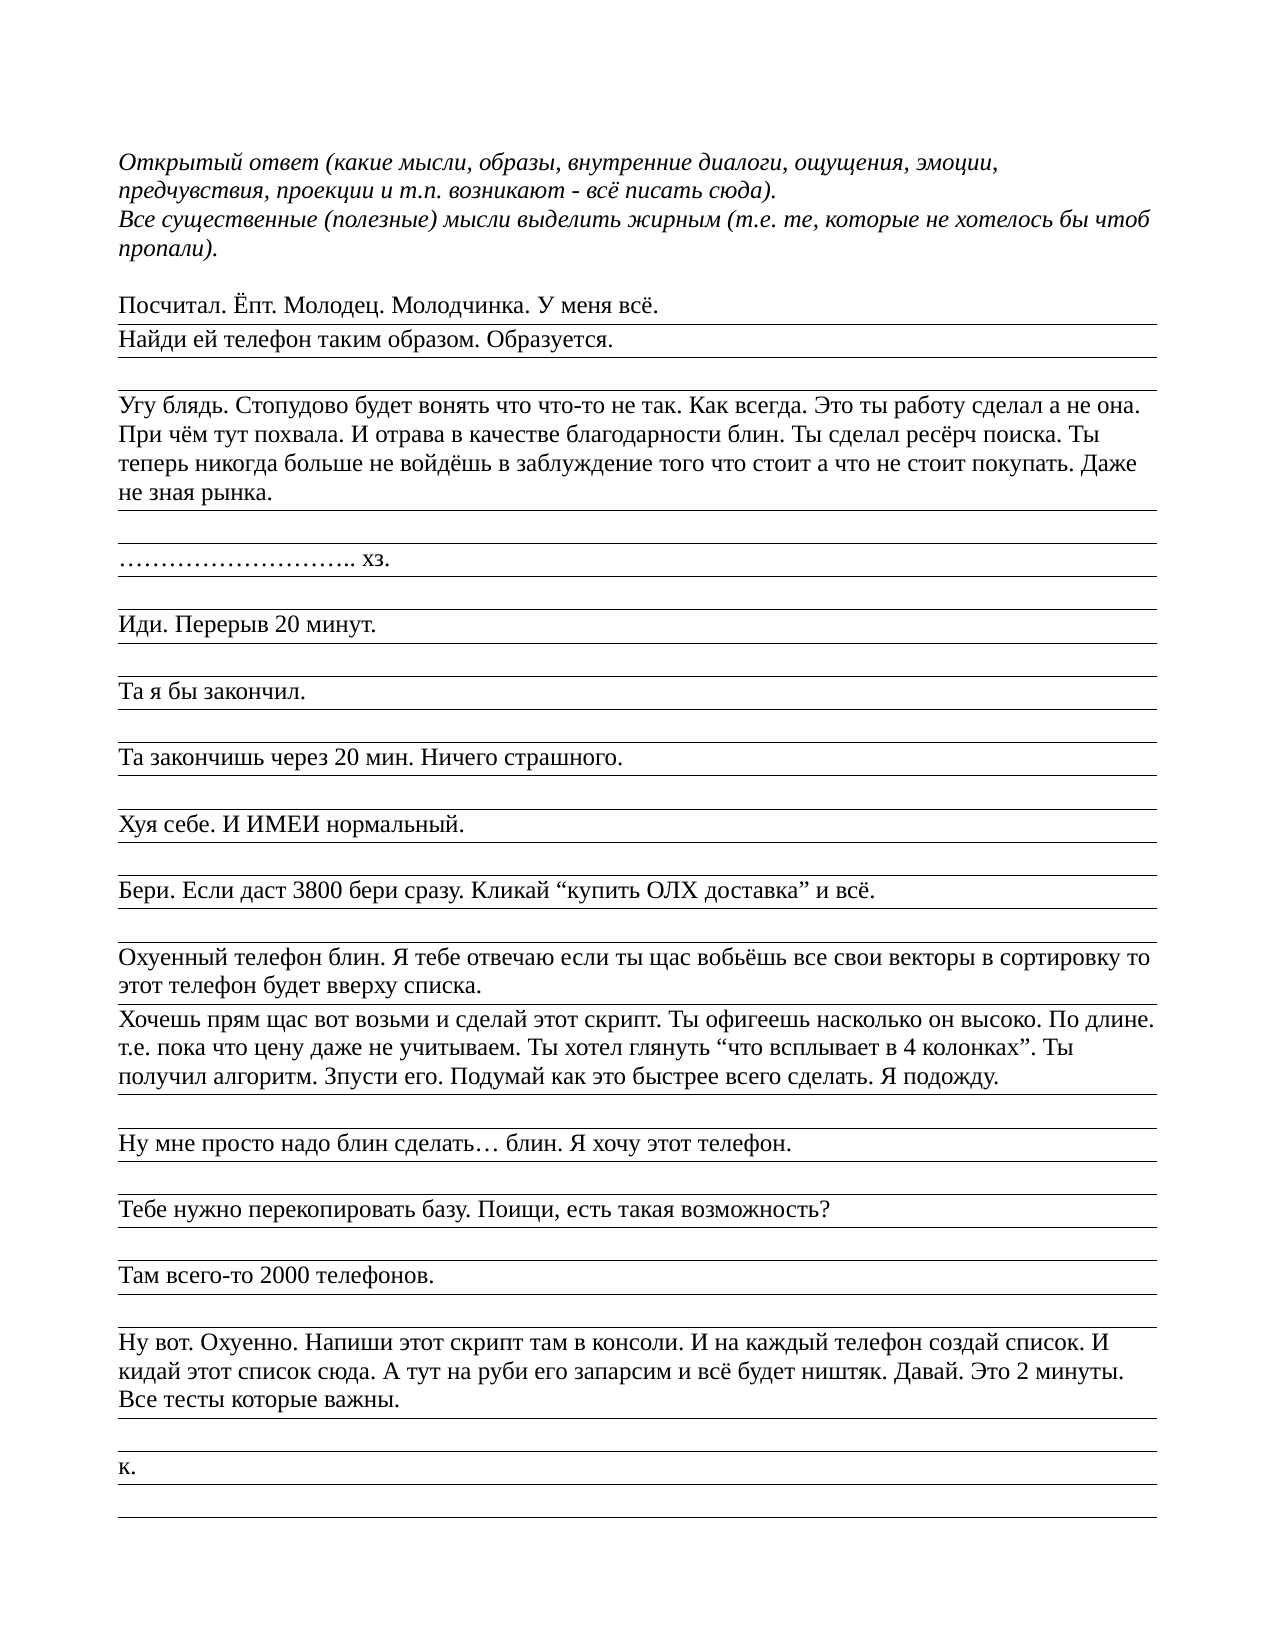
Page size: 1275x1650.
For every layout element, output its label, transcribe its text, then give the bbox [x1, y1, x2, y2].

text Хуя себе. И ИМЕИ нормальный. [118, 810, 1157, 842]
text Угу блядь. Стопудово будет вонять что что-то не так. Как всегда. Это ты работу сделал а не она. При чём тут похвала. И отрава в качестве благодарности блин. Ты сделал ресёрч поиска. Ты теперь никогда больше не войдёшь в заблуждение того что стоит а что не стоит покупать. Даже не зная рынка. [118, 391, 1157, 510]
text Ну мне просто надо блин сделать… блин. Я хочу этот телефон. [118, 1129, 1157, 1161]
text Бери. Если даст 3800 бери сразу. Кликай “купить ОЛХ доставка” и всё. [118, 876, 1157, 908]
text Тебе нужно перекопировать базу. Поищи, есть такая возможность? [118, 1195, 1157, 1227]
text Открытый ответ (какие мысли, образы, внутренние диалоги, ощущения, эмоции, предчувствия, проекции и т.п. возникают - всё писать сюда). [118, 147, 1157, 204]
text Охуенный телефон блин. Я тебе отвечаю если ты щас вобьёшь все свои векторы в сортировку то этот телефон будет вверху списка. [118, 943, 1157, 1004]
text Там всего-то 2000 телефонов. [118, 1261, 1157, 1294]
text Иди. Перерыв 20 минут. [118, 610, 1157, 643]
text Все существенные (полезные) мысли выделить жирным (т.е. те, которые не хотелось бы чтоб пропали). [118, 204, 1157, 262]
text Та закончишь через 20 мин. Ничего страшного. [118, 743, 1157, 775]
text Та я бы закончил. [118, 677, 1157, 709]
text ……………………….. хз. [118, 544, 1157, 576]
text Хочешь прям щас вот возьми и сделай этот скрипт. Ты офигеешь насколько он высоко. По длине. т.е. пока что цену даже не учитываем. Ты хотел глянуть “что всплывает в 4 колонках”. Ты получил алгоритм. Зпусти его. Подумай как это быстрее всего сделать. Я подожду. [118, 1005, 1157, 1094]
text к. [118, 1452, 1157, 1484]
text Найди ей телефон таким образом. Образуется. [118, 325, 1157, 357]
text Посчитал. Ёпт. Молодец. Молодчинка. У меня всё. [118, 291, 1157, 324]
text Ну вот. Охуенно. Напиши этот скрипт там в консоли. И на каждый телефон создай список. И кидай этот список сюда. А тут на руби его запарсим и всё будет ништяк. Давай. Это 2 минуты. Все тесты которые важны. [118, 1328, 1157, 1418]
